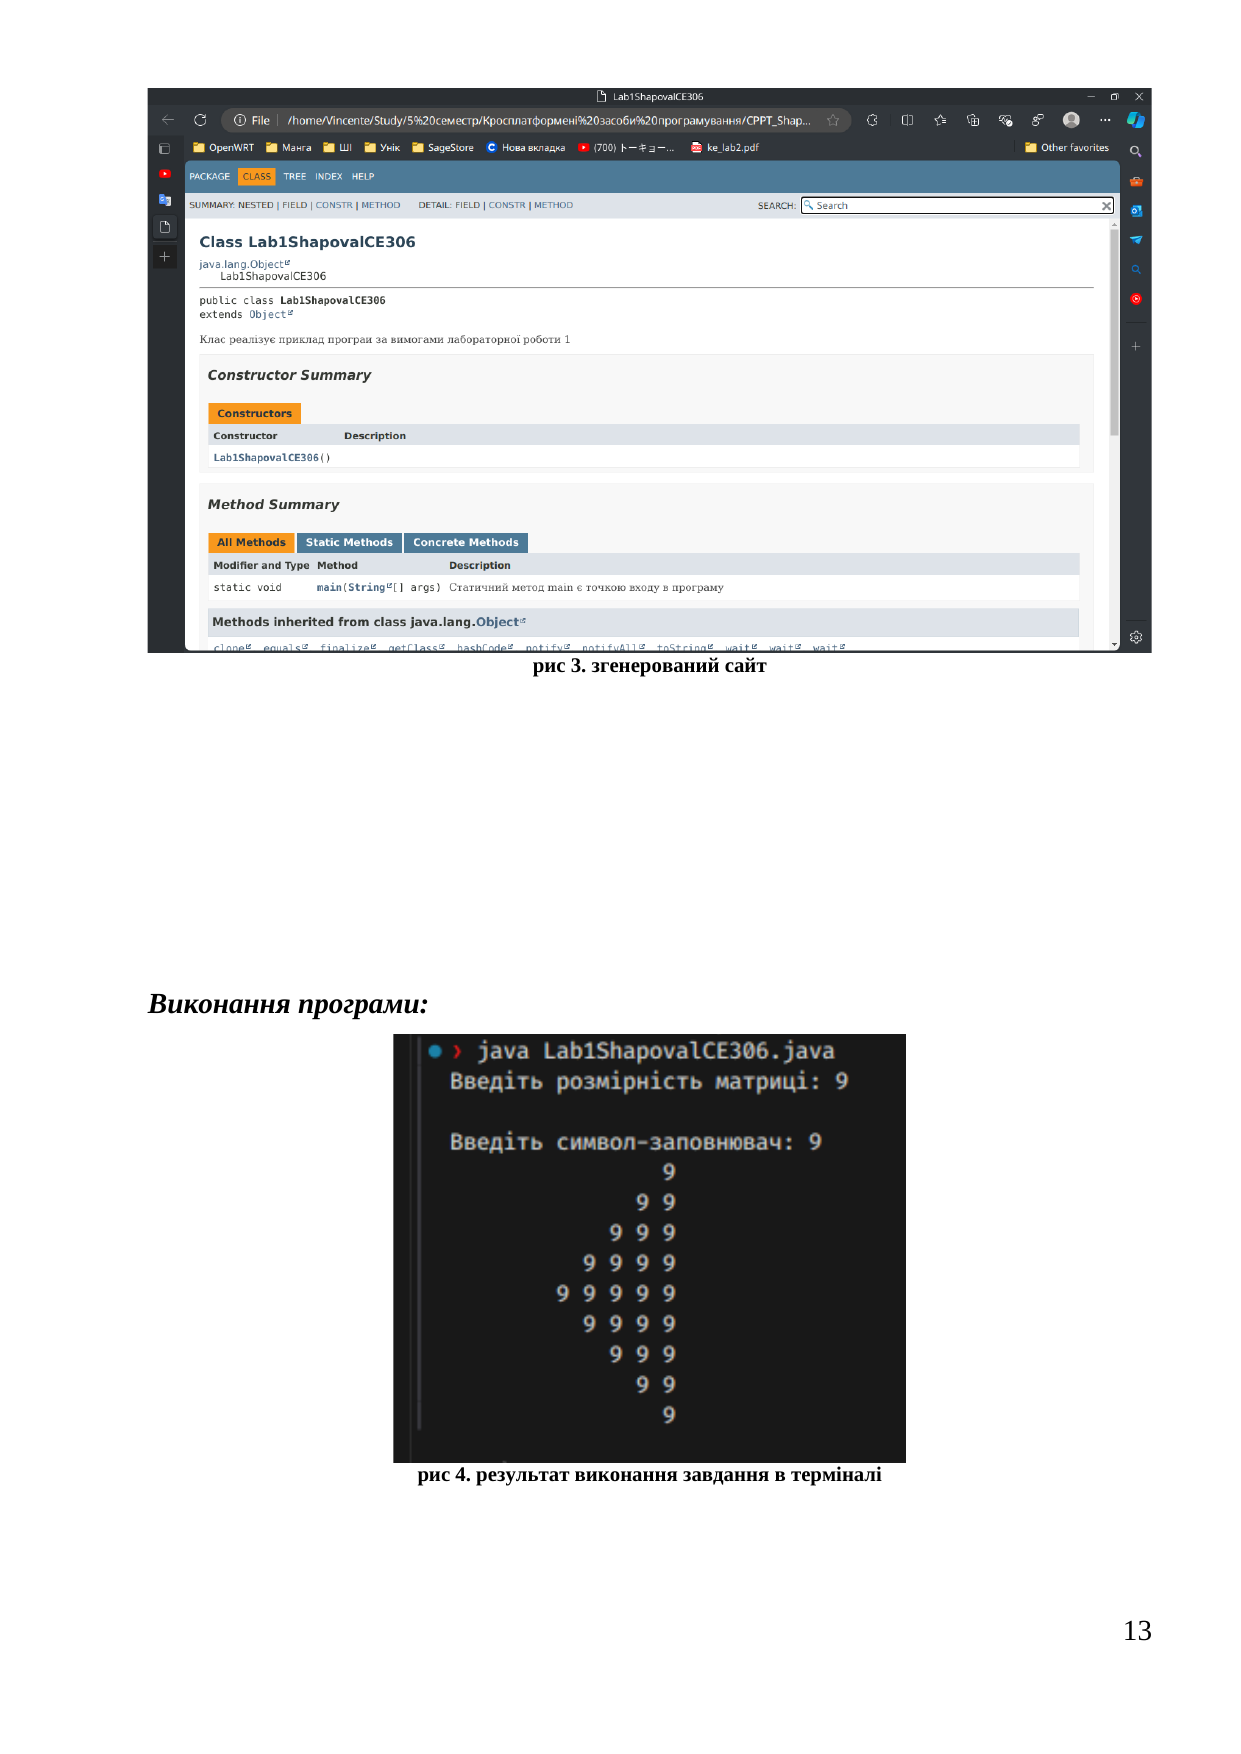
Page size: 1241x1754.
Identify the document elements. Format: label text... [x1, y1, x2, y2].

text рис 3. згенерований сайт [148, 653, 1152, 677]
text Виконання програми: [148, 987, 1152, 1020]
picture [147, 88, 1152, 653]
text рис 4. результат виконання завдання в терміналі [148, 1020, 1152, 1486]
picture [393, 1034, 652, 1463]
